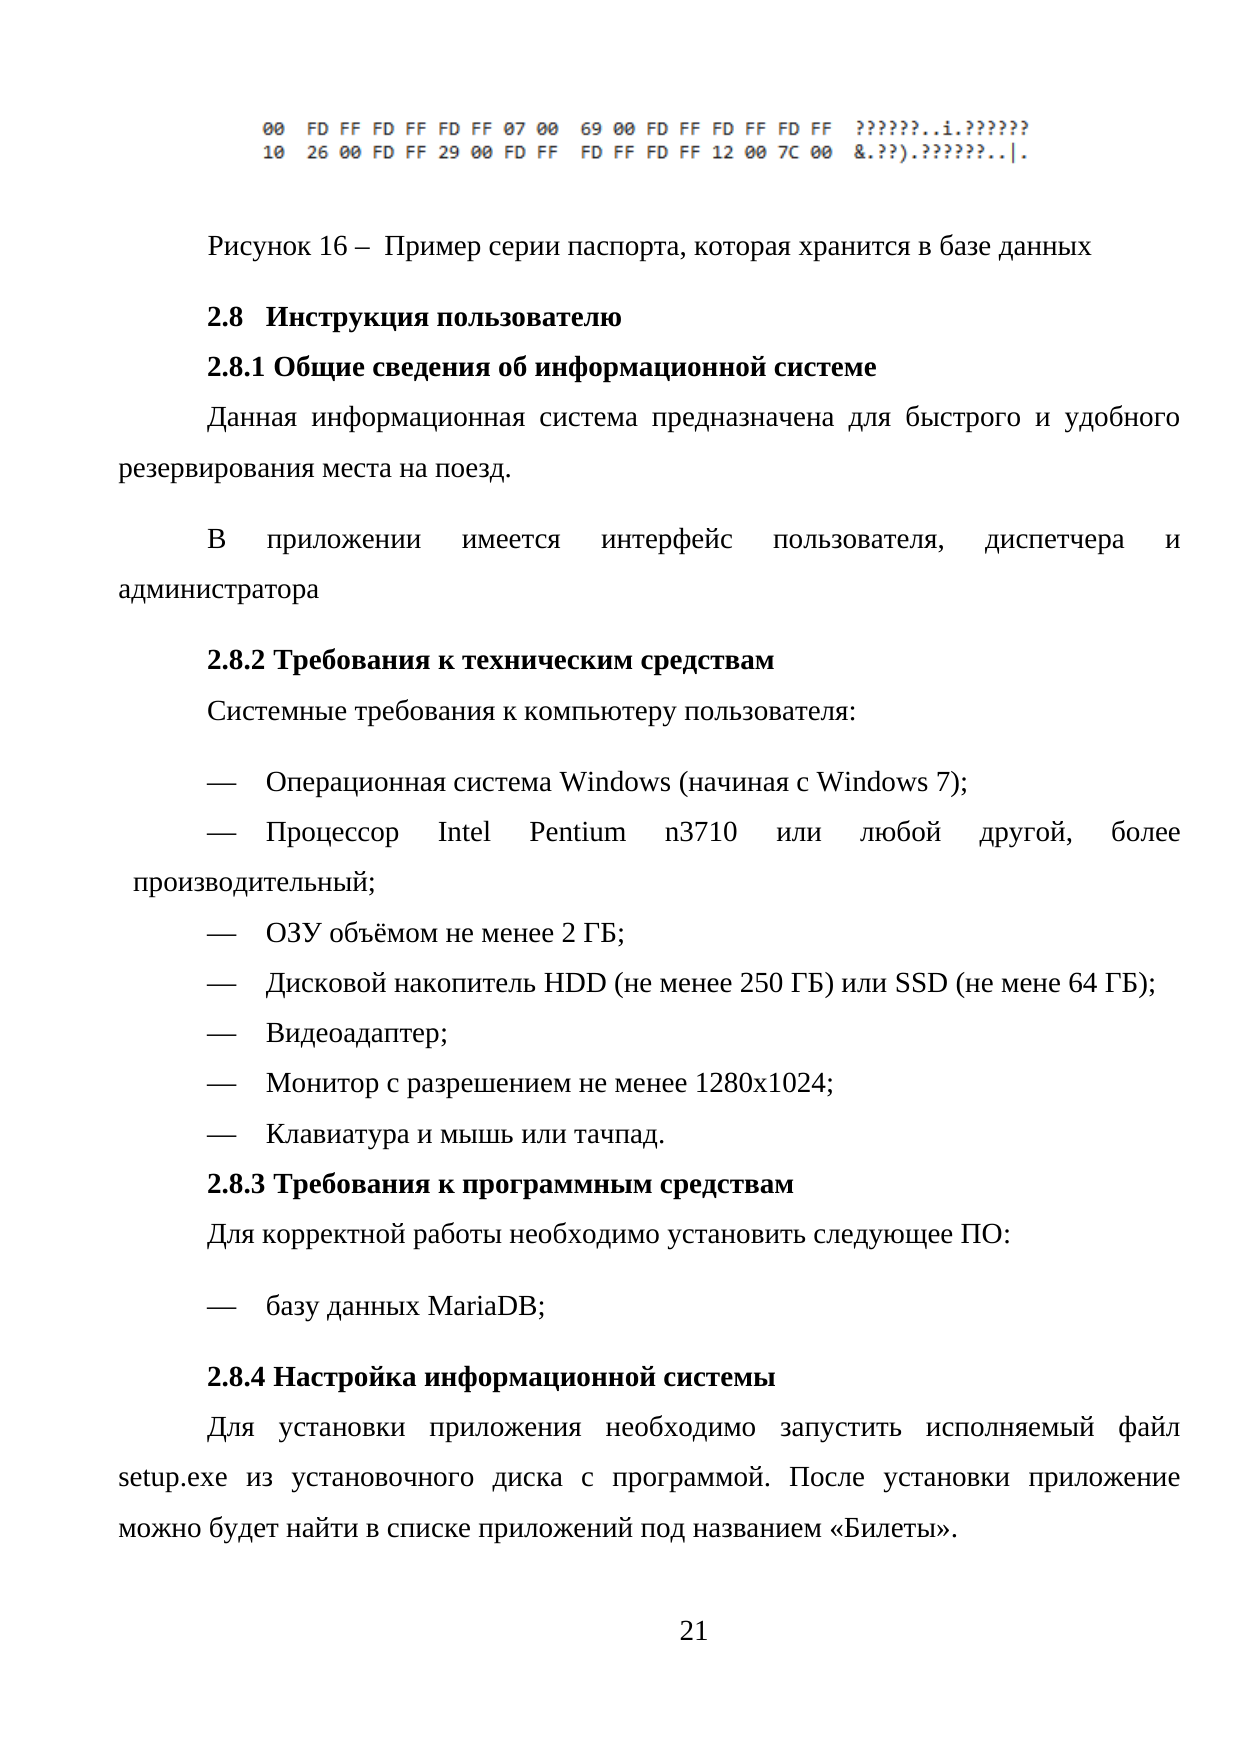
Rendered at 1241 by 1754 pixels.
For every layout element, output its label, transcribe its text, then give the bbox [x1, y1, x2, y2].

list Клавиатура и мышь или тачпад. [133, 1116, 1181, 1149]
list Монитор с разрешением не менее 1280х1024; [133, 1066, 1181, 1099]
list базу данных MariaDB; [118, 1288, 1181, 1321]
text Данная информационная система предназначена для быстрого и удобного резервирования места на поезд. [118, 399, 1181, 483]
list Требования к программным средствам [118, 1166, 1181, 1200]
text В приложении имеется интерфейс пользователя, диспетчера и администратора [118, 521, 1181, 605]
text Рисунок 16 – Пример серии паспорта, которая хранится в базе данных [118, 228, 1181, 261]
list Операционная система Windows (начиная с Windows 7); [133, 764, 1181, 797]
text Для установки приложения необходимо запустить исполняемый файл setup.exe из установочного диска с программой. После установки приложение можно будет найти в списке приложений под названием «Билеты». [118, 1409, 1181, 1543]
list Общие сведения об информационной системе [118, 349, 1181, 383]
list Дисковой накопитель HDD (не менее 250 ГБ) или SSD (не мене 64 ГБ); [133, 965, 1181, 998]
text Для корректной работы необходимо установить следующее ПО: [118, 1217, 1181, 1250]
list Инструкция пользователю [118, 299, 1181, 332]
text Системные требования к компьютеру пользователя: [118, 693, 1181, 726]
list Требования к техническим средствам [118, 642, 1181, 676]
picture [252, 118, 1047, 190]
list Видеоадаптер; [133, 1015, 1181, 1049]
list Настройка информационной системы [118, 1359, 1181, 1392]
list Процессор Intel Pentium n3710 или любой другой, более производительный; [133, 814, 1181, 898]
list ОЗУ объёмом не менее 2 ГБ; [133, 915, 1181, 948]
